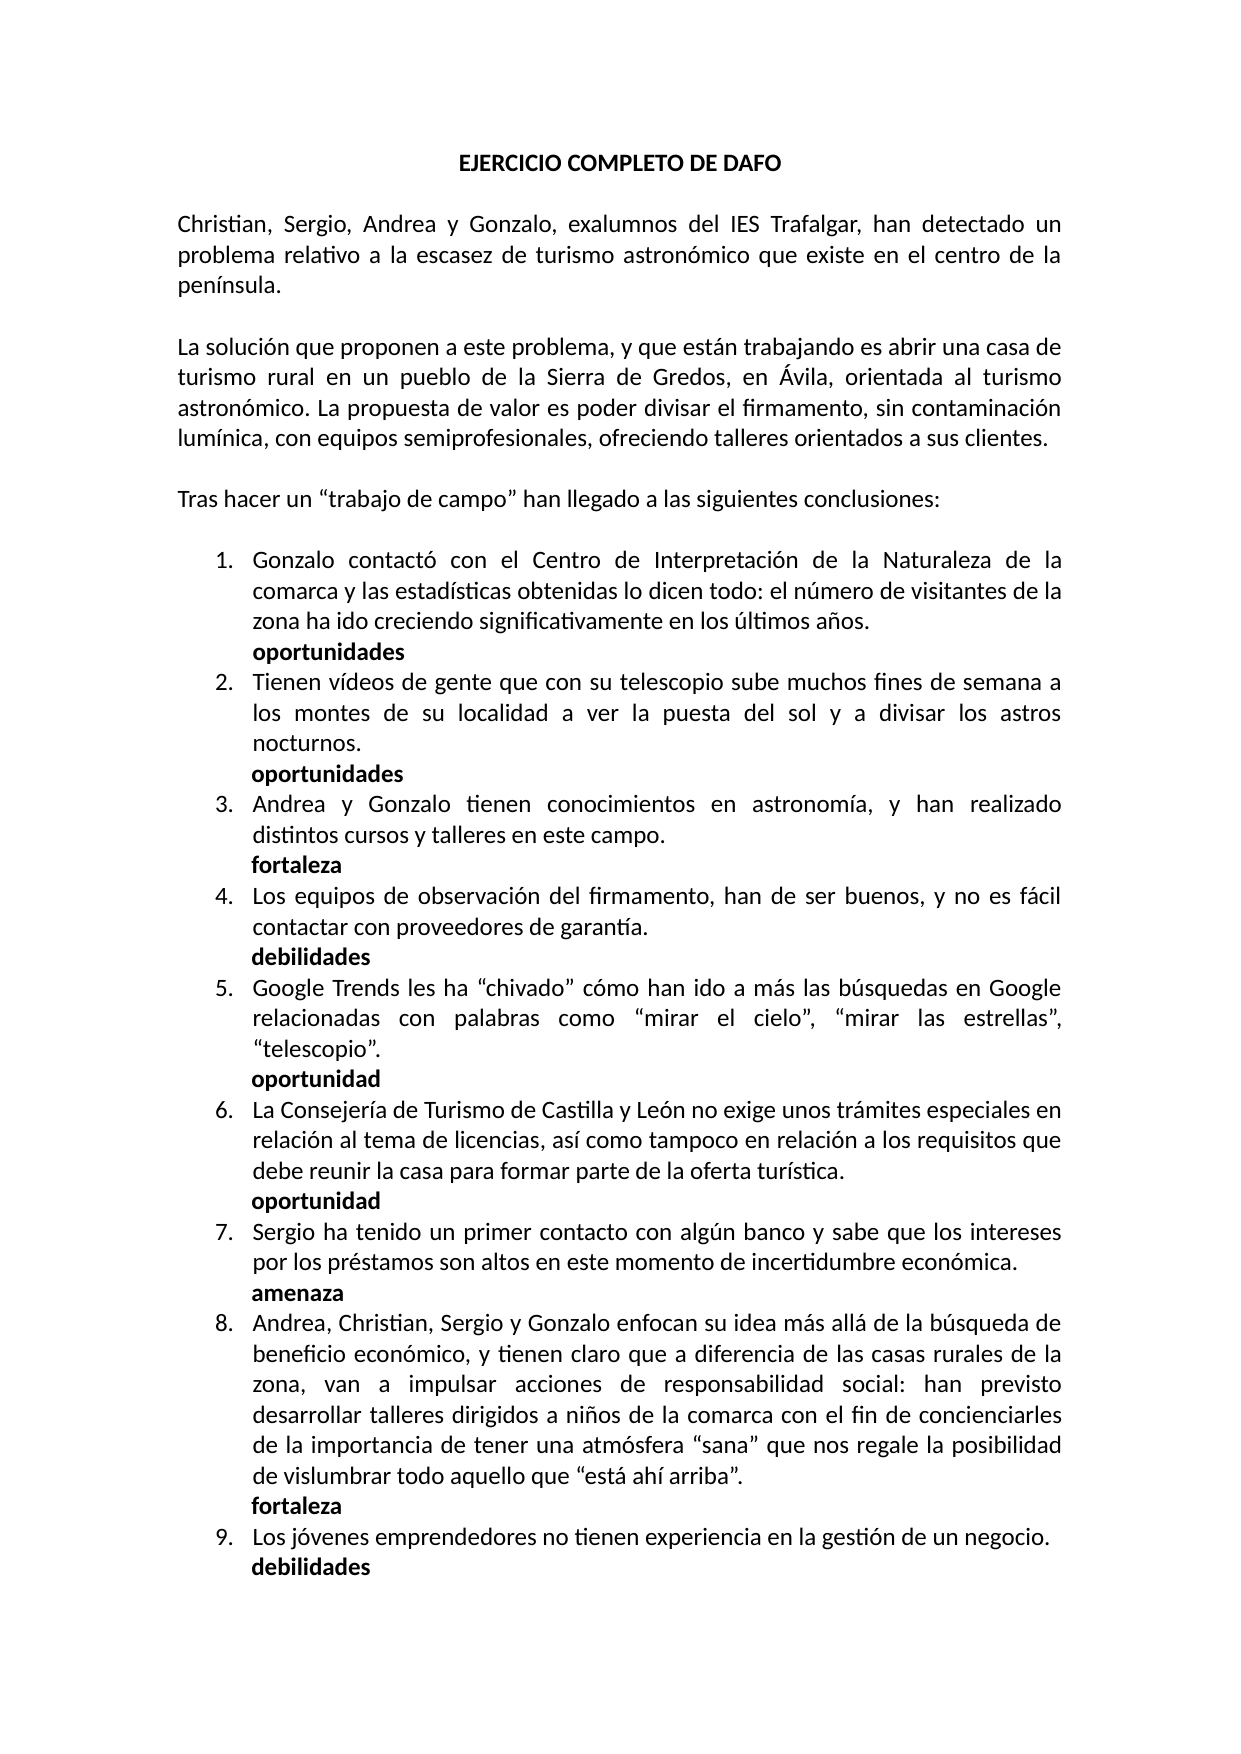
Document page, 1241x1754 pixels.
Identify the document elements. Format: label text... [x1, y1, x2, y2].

list Andrea, Christian, Sergio y Gonzalo enfocan su idea más allá de la búsqueda de beneficio económico, y tienen claro que a diferencia de las casas rurales de la zona, van a impulsar acciones de responsabilidad social: han previsto desarrollar talleres dirigidos a niños de la comarca con el fin de concienciarles de la importancia de tener una atmósfera “sana” que nos regale la posibilidad de vislumbrar todo aquello que “está ahí arriba”. [215, 1307, 1063, 1491]
list oportunidades [252, 636, 1063, 666]
text EJERCICIO COMPLETO DE DAFO [177, 148, 1063, 178]
text debilidades [177, 941, 1063, 972]
list Los jóvenes emprendedores no tienen experiencia en la gestión de un negocio. [215, 1521, 1063, 1552]
list Sergio ha tenido un primer contacto con algún banco y sabe que los intereses por los préstamos son altos en este momento de incertidumbre económica. [215, 1216, 1063, 1277]
text oportunidad [177, 1063, 1063, 1094]
list Tienen vídeos de gente que con su telescopio sube muchos fines de semana a los montes de su localidad a ver la puesta del sol y a divisar los astros nocturnos. [215, 666, 1063, 758]
text oportunidad [177, 1185, 1063, 1216]
list La Consejería de Turismo de Castilla y León no exige unos trámites especiales en relación al tema de licencias, así como tampoco en relación a los requisitos que debe reunir la casa para formar parte de la oferta turística. [215, 1094, 1063, 1185]
text debilidades [177, 1552, 1063, 1582]
list Los equipos de observación del firmamento, han de ser buenos, y no es fácil contactar con proveedores de garantía. [215, 880, 1063, 941]
text fortaleza [177, 1491, 1063, 1521]
text fortaleza [177, 849, 1063, 880]
text amenaza [177, 1277, 1063, 1307]
text Tras hacer un “trabajo de campo” han llegado a las siguientes conclusiones: [177, 483, 1063, 514]
list Andrea y Gonzalo tienen conocimientos en astronomía, y han realizado distintos cursos y talleres en este campo. [215, 788, 1063, 849]
list Gonzalo contactó con el Centro de Interpretación de la Naturaleza de la comarca y las estadísticas obtenidas lo dicen todo: el número de visitantes de la zona ha ido creciendo significativamente en los últimos años. [215, 544, 1063, 636]
text oportunidades [177, 758, 1063, 788]
text Christian, Sergio, Andrea y Gonzalo, exalumnos del IES Trafalgar, han detectado un problema relativo a la escasez de turismo astronómico que existe en el centro de la península. [177, 209, 1063, 300]
text La solución que proponen a este problema, y que están trabajando es abrir una casa de turismo rural en un pueblo de la Sierra de Gredos, en Ávila, orientada al turismo astronómico. La propuesta de valor es poder divisar el firmamento, sin contaminación lumínica, con equipos semiprofesionales, ofreciendo talleres orientados a sus clientes. [177, 331, 1063, 453]
list Google Trends les ha “chivado” cómo han ido a más las búsquedas en Google relacionadas con palabras como “mirar el cielo”, “mirar las estrellas”, “telescopio”. [215, 972, 1063, 1063]
